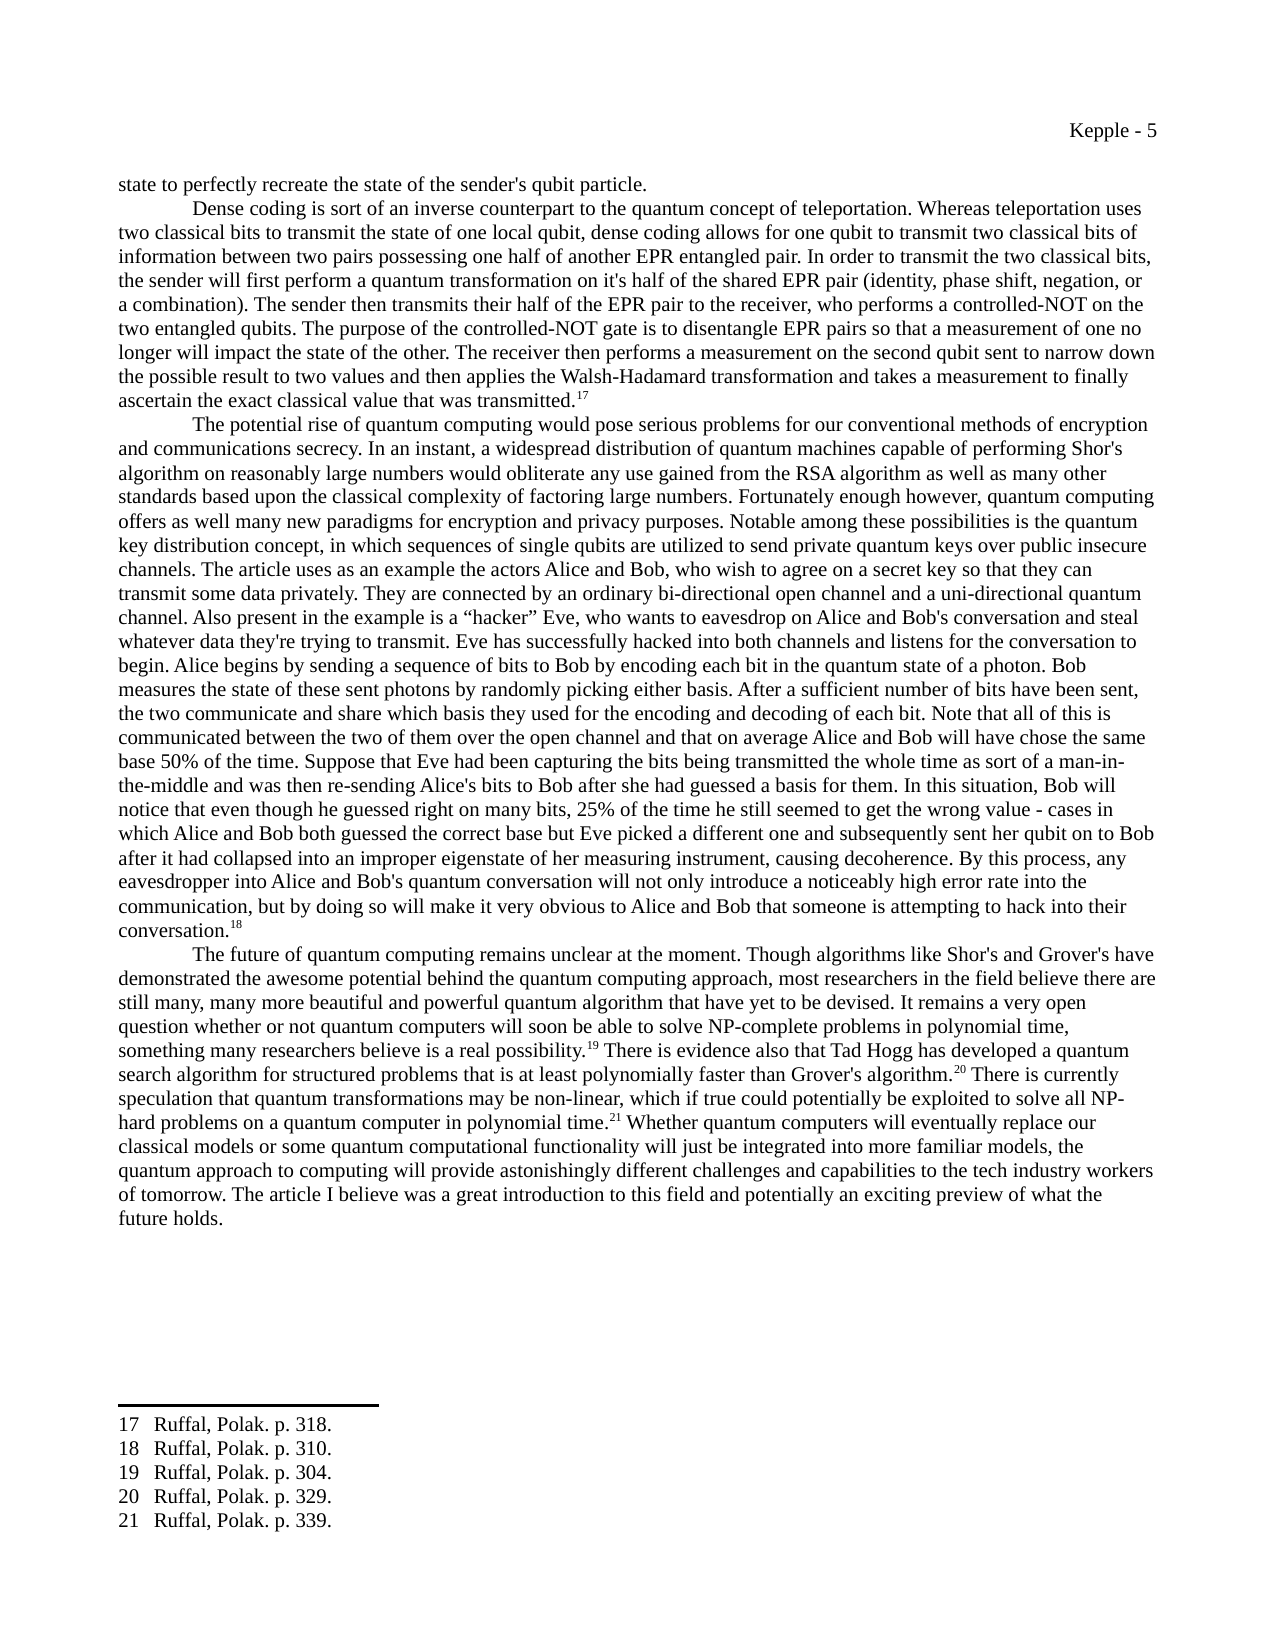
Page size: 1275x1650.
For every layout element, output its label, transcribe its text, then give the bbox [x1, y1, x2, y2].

text Dense coding is sort of an inverse counterpart to the quantum concept of teleportation. Whereas teleportation uses two classical bits to transmit the state of one local qubit, dense coding allows for one qubit to transmit two classical bits of information between two pairs possessing one half of another EPR entangled pair. In order to transmit the two classical bits, the sender will first perform a quantum transformation on it's half of the shared EPR pair (identity, phase shift, negation, or a combination). The sender then transmits their half of the EPR pair to the receiver, who performs a controlled-NOT on the two entangled qubits. The purpose of the controlled-NOT gate is to disentangle EPR pairs so that a measurement of one no longer will impact the state of the other. The receiver then performs a measurement on the second qubit sent to narrow down the possible result to two values and then applies the Walsh-Hadamard transformation and takes a measurement to finally ascertain the exact classical value that was transmitted. [118, 196, 1157, 412]
text The potential rise of quantum computing would pose serious problems for our conventional methods of encryption and communications secrecy. In an instant, a widespread distribution of quantum machines capable of performing Shor's algorithm on reasonably large numbers would obliterate any use gained from the RSA algorithm as well as many other standards based upon the classical complexity of factoring large numbers. Fortunately enough however, quantum computing offers as well many new paradigms for encryption and privacy purposes. Notable among these possibilities is the quantum key distribution concept, in which sequences of single qubits are utilized to send private quantum keys over public insecure channels. The article uses as an example the actors Alice and Bob, who wish to agree on a secret key so that they can transmit some data privately. They are connected by an ordinary bi-directional open channel and a uni-directional quantum channel. Also present in the example is a “hacker” Eve, who wants to eavesdrop on Alice and Bob's conversation and steal whatever data they're trying to transmit. Eve has successfully hacked into both channels and listens for the conversation to begin. Alice begins by sending a sequence of bits to Bob by encoding each bit in the quantum state of a photon. Bob measures the state of these sent photons by randomly picking either basis. After a sufficient number of bits have been sent, the two communicate and share which basis they used for the encoding and decoding of each bit. Note that all of this is communicated between the two of them over the open channel and that on average Alice and Bob will have chose the same base 50% of the time. Suppose that Eve had been capturing the bits being transmitted the whole time as sort of a man-in-the-middle and was then re-sending Alice's bits to Bob after she had guessed a basis for them. In this situation, Bob will notice that even though he guessed right on many bits, 25% of the time he still seemed to get the wrong value - cases in which Alice and Bob both guessed the correct base but Eve picked a different one and subsequently sent her qubit on to Bob after it had collapsed into an improper eigenstate of her measuring instrument, causing decoherence. By this process, any eavesdropper into Alice and Bob's quantum conversation will not only introduce a noticeably high error rate into the communication, but by doing so will make it very obvious to Alice and Bob that someone is attempting to hack into their conversation. [118, 412, 1157, 942]
text The future of quantum computing remains unclear at the moment. Though algorithms like Shor's and Grover's have demonstrated the awesome potential behind the quantum computing approach, most researchers in the field believe there are still many, many more beautiful and powerful quantum algorithm that have yet to be devised. It remains a very open question whether or not quantum computers will soon be able to solve NP-complete problems in polynomial time, something many researchers believe is a real possibility. There is evidence also that Tad Hogg has developed a quantum search algorithm for structured problems that is at least polynomially faster than Grover's algorithm. There is currently speculation that quantum transformations may be non-linear, which if true could potentially be exploited to solve all NP-hard problems on a quantum computer in polynomial time. Whether quantum computers will eventually replace our classical models or some quantum computational functionality will just be integrated into more familiar models, the quantum approach to computing will provide astonishingly different challenges and capabilities to the tech industry workers of tomorrow. The article I believe was a great introduction to this field and potentially an exciting preview of what the future holds. [118, 942, 1157, 1230]
text Ruffal, Polak. p. 329. [118, 1484, 1157, 1508]
text Ruffal, Polak. p. 304. [118, 1460, 1157, 1484]
text Ruffal, Polak. p. 310. [118, 1436, 1157, 1460]
text Ruffal, Polak. p. 339. [118, 1508, 1157, 1532]
text Ruffal, Polak. p. 318. [118, 1412, 1157, 1436]
text state to perfectly recreate the state of the sender's qubit particle. [118, 172, 1157, 196]
